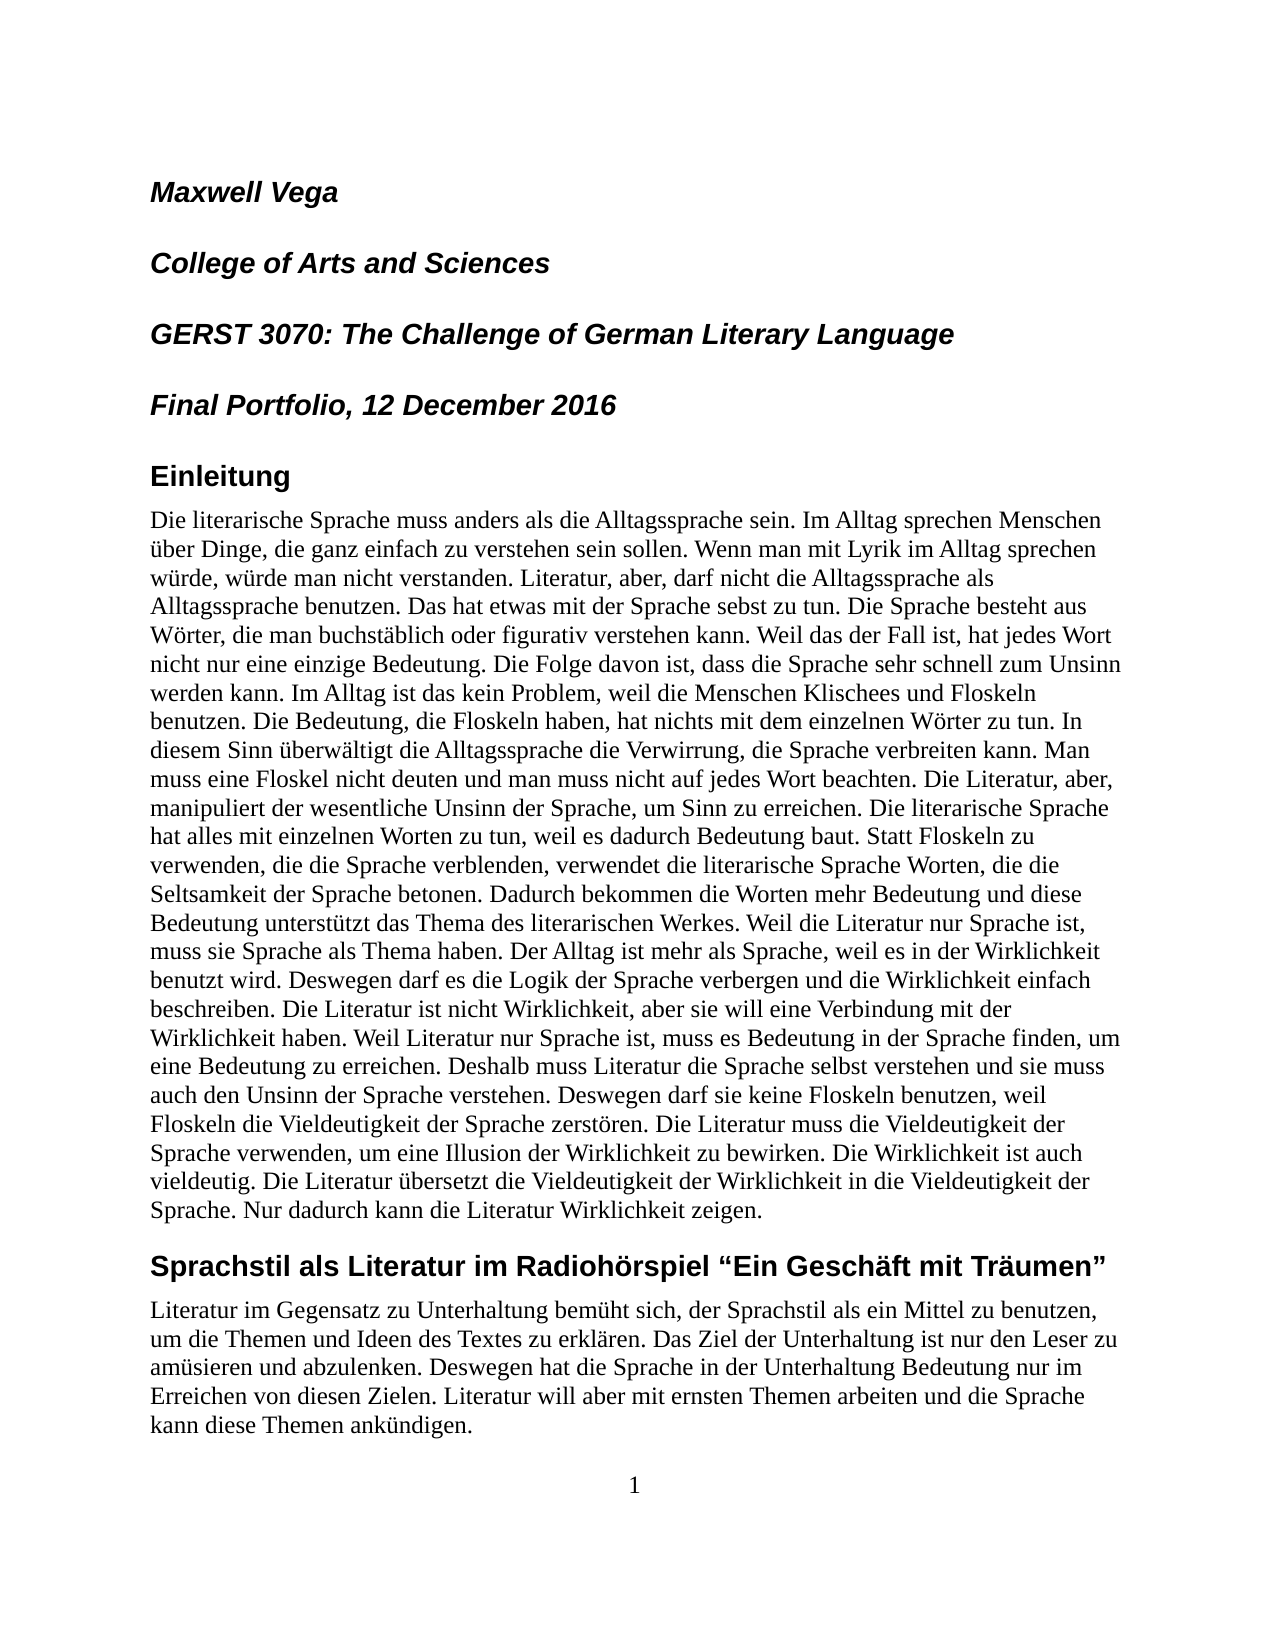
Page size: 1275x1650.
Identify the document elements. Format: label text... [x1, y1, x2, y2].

subtitle Einleitung [150, 459, 1125, 493]
subtitle Maxwell Vega [150, 175, 1125, 208]
text Literatur im Gegensatz zu Unterhaltung bemüht sich, der Sprachstil als ein Mittel zu benutzen, um die Themen und Ideen des Textes zu erklären. Das Ziel der Unterhaltung ist nur den Leser zu amüsieren und abzulenken. Deswegen hat die Sprache in der Unterhaltung Bedeutung nur im Erreichen von diesen Zielen. Literatur will aber mit ernsten Themen arbeiten und die Sprache kann diese Themen ankündigen. [150, 1295, 1125, 1439]
subtitle Final Portfolio, 12 December 2016 [150, 388, 1125, 422]
subtitle College of Arts and Sciences [150, 246, 1125, 279]
subtitle Sprachstil als Literatur im Radiohörspiel “Ein Geschäft mit Träumen” [150, 1249, 1125, 1282]
text Die literarische Sprache muss anders als die Alltagssprache sein. Im Alltag sprechen Menschen über Dinge, die ganz einfach zu verstehen sein sollen. Wenn man mit Lyrik im Alltag sprechen würde, würde man nicht verstanden. Literatur, aber, darf nicht die Alltagssprache als Alltagssprache benutzen. Das hat etwas mit der Sprache sebst zu tun. Die Sprache besteht aus Wörter, die man buchstäblich oder figurativ verstehen kann. Weil das der Fall ist, hat jedes Wort nicht nur eine einzige Bedeutung. Die Folge davon ist, dass die Sprache sehr schnell zum Unsinn werden kann. Im Alltag ist das kein Problem, weil die Menschen Klischees und Floskeln benutzen. Die Bedeutung, die Floskeln haben, hat nichts mit dem einzelnen Wörter zu tun. In diesem Sinn überwältigt die Alltagssprache die Verwirrung, die Sprache verbreiten kann. Man muss eine Floskel nicht deuten und man muss nicht auf jedes Wort beachten. Die Literatur, aber, manipuliert der wesentliche Unsinn der Sprache, um Sinn zu erreichen. Die literarische Sprache hat alles mit einzelnen Worten zu tun, weil es dadurch Bedeutung baut. Statt Floskeln zu verwenden, die die Sprache verblenden, verwendet die literarische Sprache Worten, die die Seltsamkeit der Sprache betonen. Dadurch bekommen die Worten mehr Bedeutung und diese Bedeutung unterstützt das Thema des literarischen Werkes. Weil die Literatur nur Sprache ist, muss sie Sprache als Thema haben. Der Alltag ist mehr als Sprache, weil es in der Wirklichkeit benutzt wird. Deswegen darf es die Logik der Sprache verbergen und die Wirklichkeit einfach beschreiben. Die Literatur ist nicht Wirklichkeit, aber sie will eine Verbindung mit der Wirklichkeit haben. Weil Literatur nur Sprache ist, muss es Bedeutung in der Sprache finden, um eine Bedeutung zu erreichen. Deshalb muss Literatur die Sprache selbst verstehen und sie muss auch den Unsinn der Sprache verstehen. Deswegen darf sie keine Floskeln benutzen, weil Floskeln die Vieldeutigkeit der Sprache zerstören. Die Literatur muss die Vieldeutigkeit der Sprache verwenden, um eine Illusion der Wirklichkeit zu bewirken. Die Wirklichkeit ist auch vieldeutig. Die Literatur übersetzt die Vieldeutigkeit der Wirklichkeit in die Vieldeutigkeit der Sprache. Nur dadurch kann die Literatur Wirklichkeit zeigen. [150, 505, 1125, 1224]
subtitle GERST 3070: The Challenge of German Literary Language [150, 317, 1125, 351]
